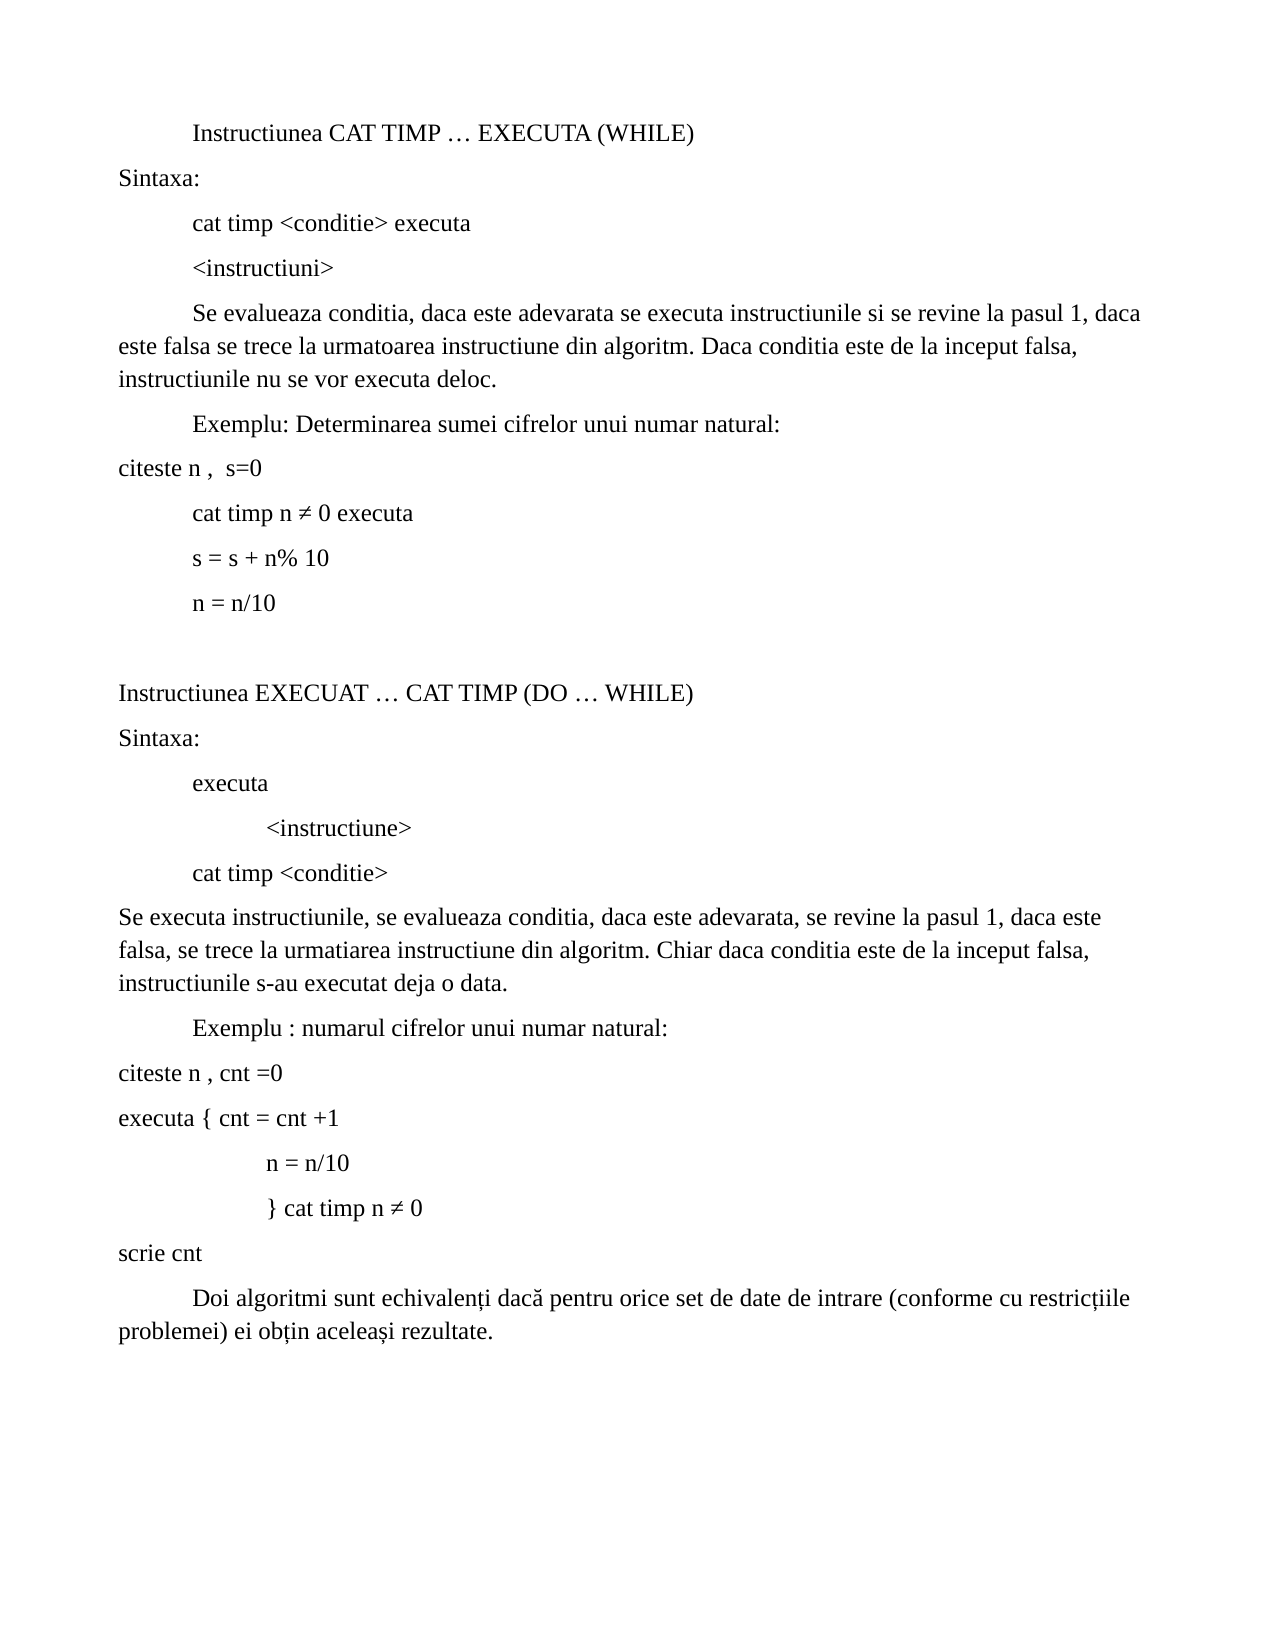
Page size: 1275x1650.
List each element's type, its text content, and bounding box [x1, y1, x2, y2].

text n = n/10 [118, 588, 1157, 617]
text cat timp <conditie> executa [118, 208, 1157, 237]
text Instructiunea EXECUAT … CAT TIMP (DO … WHILE) [118, 678, 1157, 707]
text Se evalueaza conditia, daca este adevarata se executa instructiunile si se revine la pasul 1, daca este falsa se trece la urmatoarea instructiune din algoritm. Daca conditia este de la inceput falsa, instructiunile nu se vor executa deloc. [118, 298, 1157, 392]
text Sintaxa: [118, 723, 1157, 752]
text executa [118, 768, 1157, 797]
text cat timp <conditie> [118, 858, 1157, 886]
text Sintaxa: [118, 163, 1157, 192]
text <instructiune> [118, 813, 1157, 841]
text Doi algoritmi sunt echivalenți dacă pentru orice set de date de intrare (conforme cu restricțiile problemei) ei obțin aceleași rezultate. [118, 1283, 1157, 1344]
text <instructiuni> [118, 253, 1157, 282]
text Exemplu : numarul cifrelor unui numar natural: [118, 1013, 1157, 1042]
text executa { cnt = cnt +1 [118, 1103, 1157, 1132]
text scrie cnt [118, 1238, 1157, 1267]
text } cat timp n ≠ 0 [118, 1193, 1157, 1222]
text Se executa instructiunile, se evalueaza conditia, daca este adevarata, se revine la pasul 1, daca este falsa, se trece la urmatiarea instructiune din algoritm. Chiar daca conditia este de la inceput falsa, instructiunile s-au executat deja o data. [118, 902, 1157, 997]
text Exemplu: Determinarea sumei cifrelor unui numar natural: [118, 409, 1157, 437]
text citeste n , cnt =0 [118, 1058, 1157, 1087]
text cat timp n ≠ 0 executa [118, 498, 1157, 527]
text n = n/10 [118, 1148, 1157, 1177]
text s = s + n% 10 [118, 543, 1157, 572]
text citeste n , s=0 [118, 453, 1157, 482]
text Instructiunea CAT TIMP … EXECUTA (WHILE) [118, 118, 1157, 147]
